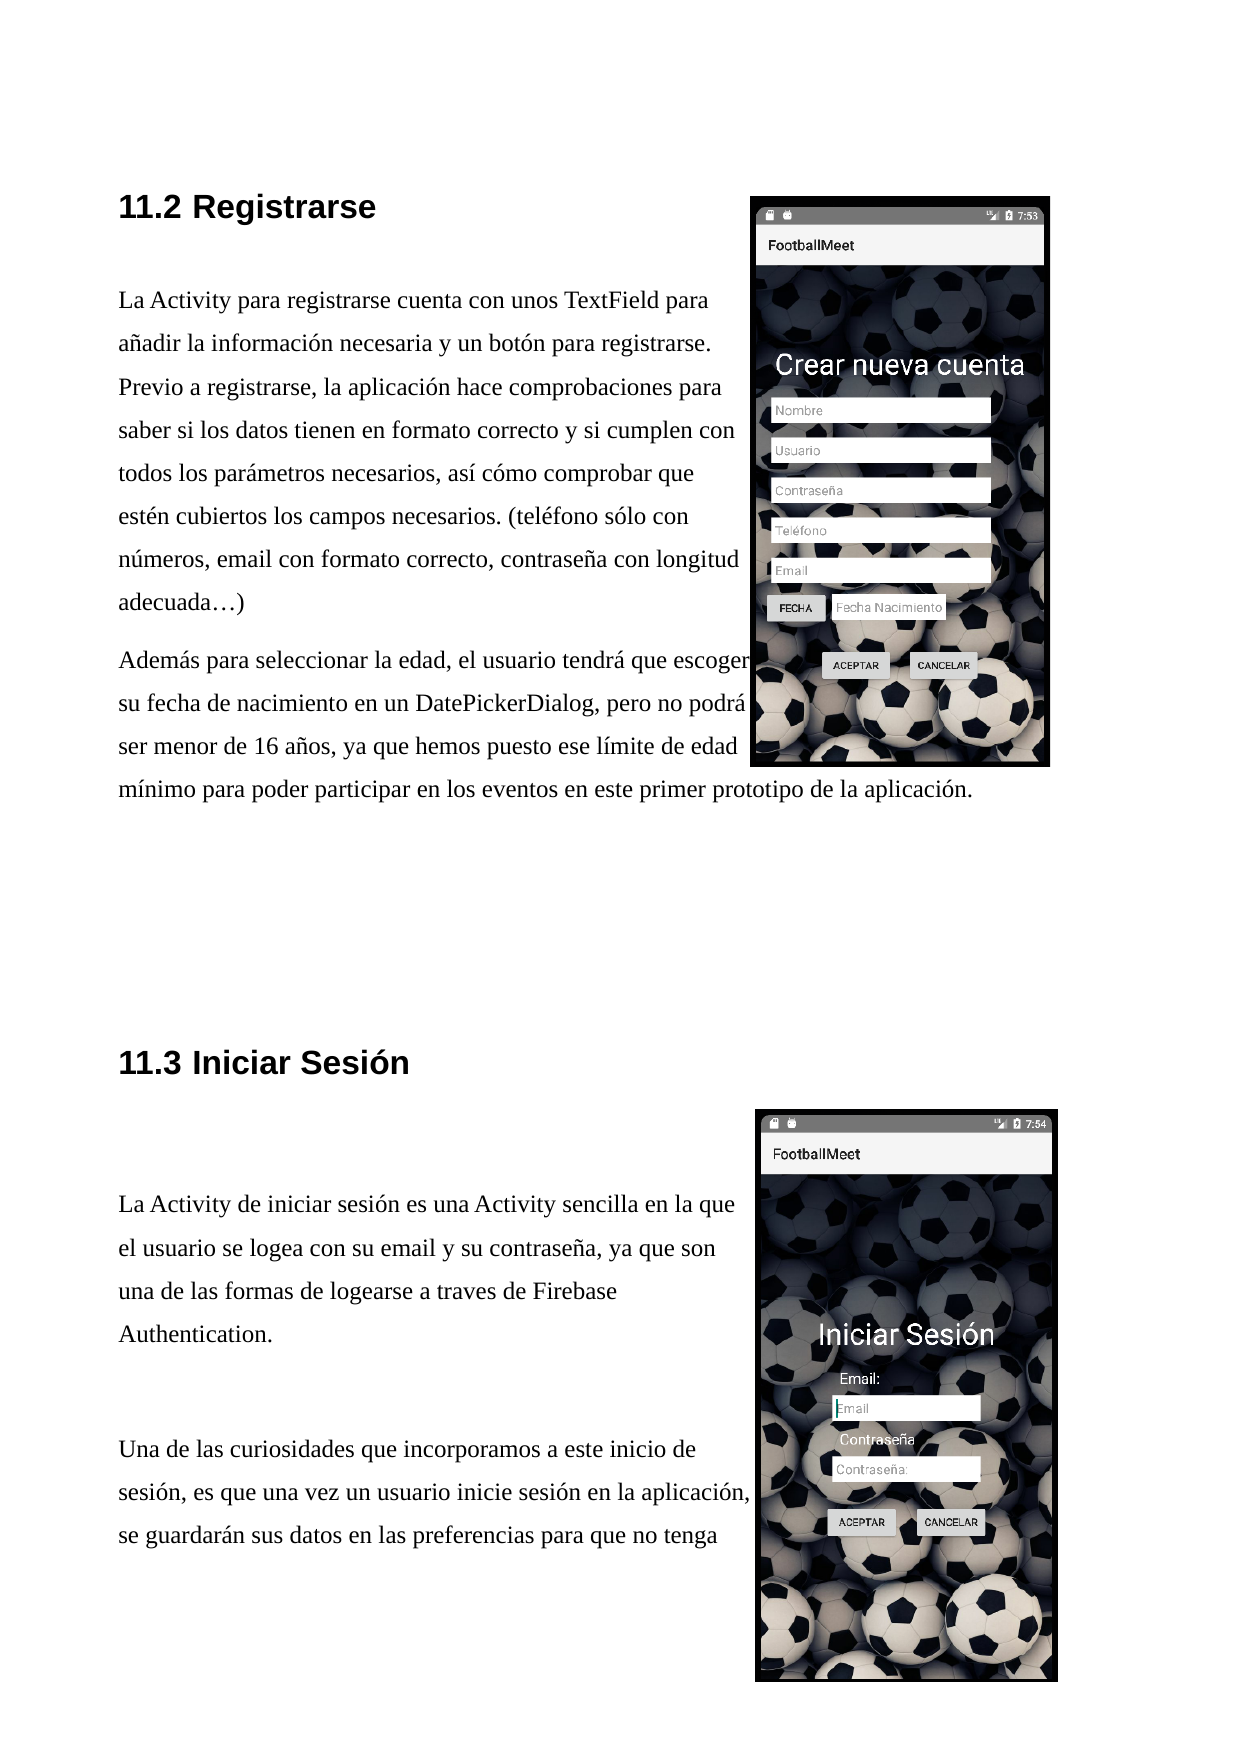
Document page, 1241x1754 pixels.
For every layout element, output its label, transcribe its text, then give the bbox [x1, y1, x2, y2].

picture [755, 1109, 1058, 1682]
picture [750, 196, 1050, 767]
text [1058, 1189, 1122, 1348]
text [1058, 1434, 1122, 1549]
text La Activity de iniciar sesión es una Activity sencilla en la que el usuario se logea con su email y su contraseña, ya que son una de las formas de logearse a traves de Firebase Authentication. [118, 1189, 755, 1348]
subtitle Registrarse [118, 187, 1122, 225]
text Una de las curiosidades que incorporamos a este inicio de sesión, es que una vez un usuario inicie sesión en la aplicación, se guardarán sus datos en las preferencias para que no tenga [118, 1434, 755, 1549]
text Además para seleccionar la edad, el usuario tendrá que escoger su fecha de nacimiento en un DatePickerDialog, pero no podrá ser menor de 16 años, ya que hemos puesto ese límite de edad mínimo para poder participar en los eventos en este primer prototipo de la aplicación. [118, 645, 1122, 803]
subtitle Iniciar Sesión [118, 1043, 1122, 1082]
text La Activity para registrarse cuenta con unos TextField para añadir la información necesaria y un botón para registrarse. Previo a registrarse, la aplicación hace comprobaciones para saber si los datos tienen en formato correcto y si cumplen con todos los parámetros necesarios, así cómo comprobar que estén cubiertos los campos necesarios. (teléfono sólo con números, email con formato correcto, contraseña con longitud adecuada…) [118, 285, 750, 616]
text [1050, 285, 1122, 616]
